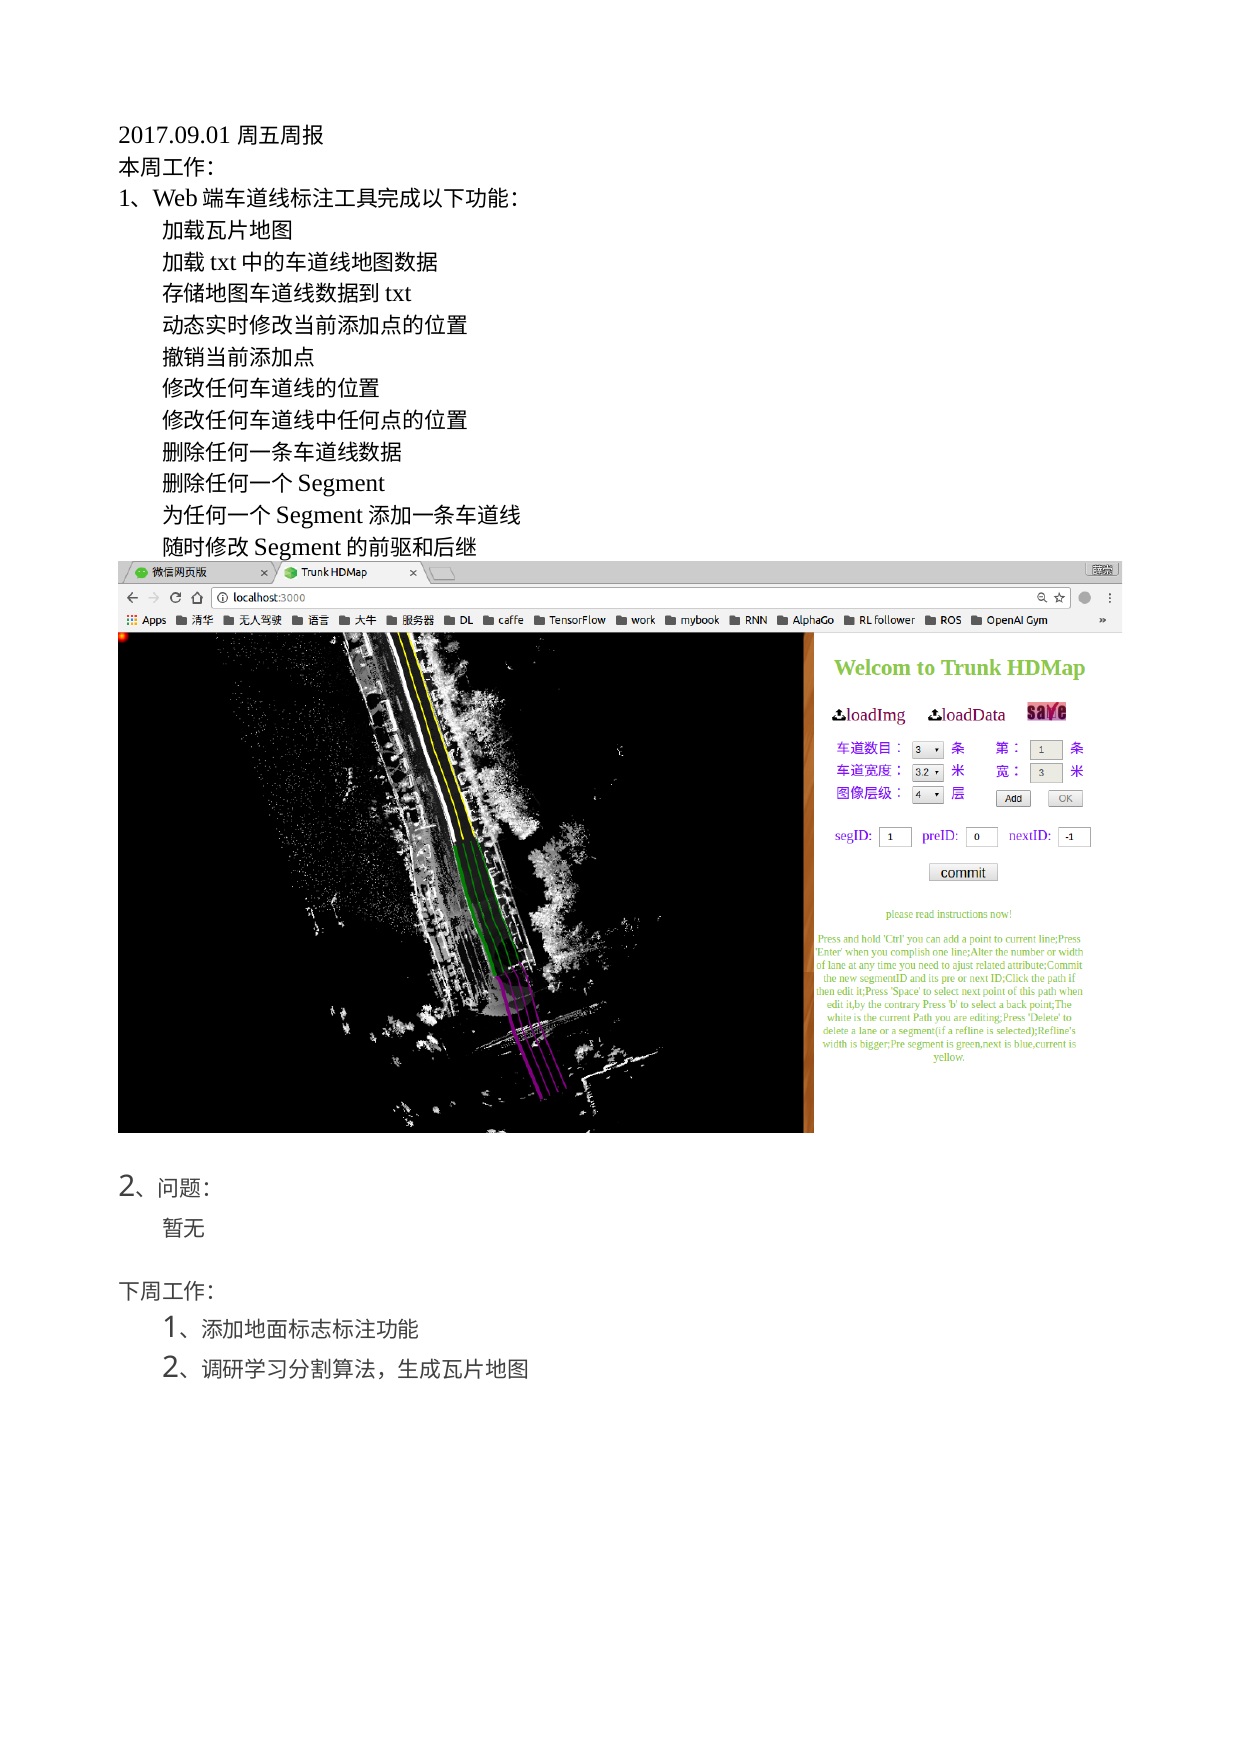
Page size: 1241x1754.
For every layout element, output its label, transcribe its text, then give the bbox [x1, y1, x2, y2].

text 撤销当前添加点 [118, 340, 1122, 371]
text 2、调研学习分割算法，生成瓦片地图 [118, 1346, 1122, 1386]
text 2017.09.01 周五周报 [118, 118, 1122, 150]
text 本周工作： [118, 150, 1122, 181]
text 随时修改Segment的前驱和后继 [118, 530, 1122, 561]
text 下周工作： [118, 1274, 1122, 1306]
text 动态实时修改当前添加点的位置 [118, 308, 1122, 340]
text 删除任何一条车道线数据 [118, 435, 1122, 466]
text 存储地图车道线数据到txt [118, 276, 1122, 308]
text 修改任何车道线的位置 [118, 371, 1122, 403]
text 删除任何一个Segment [118, 466, 1122, 498]
text 加载瓦片地图 [118, 213, 1122, 245]
text 2、问题： [118, 1164, 1122, 1205]
text 修改任何车道线中任何点的位置 [118, 403, 1122, 435]
text 暂无 [118, 1205, 1122, 1245]
text 1、Web端车道线标注工具完成以下功能： [118, 181, 1122, 213]
text 加载txt中的车道线地图数据 [118, 245, 1122, 276]
text 为任何一个Segment添加一条车道线 [118, 498, 1122, 530]
text 1、添加地面标志标注功能 [118, 1306, 1122, 1346]
picture [118, 561, 1123, 1136]
